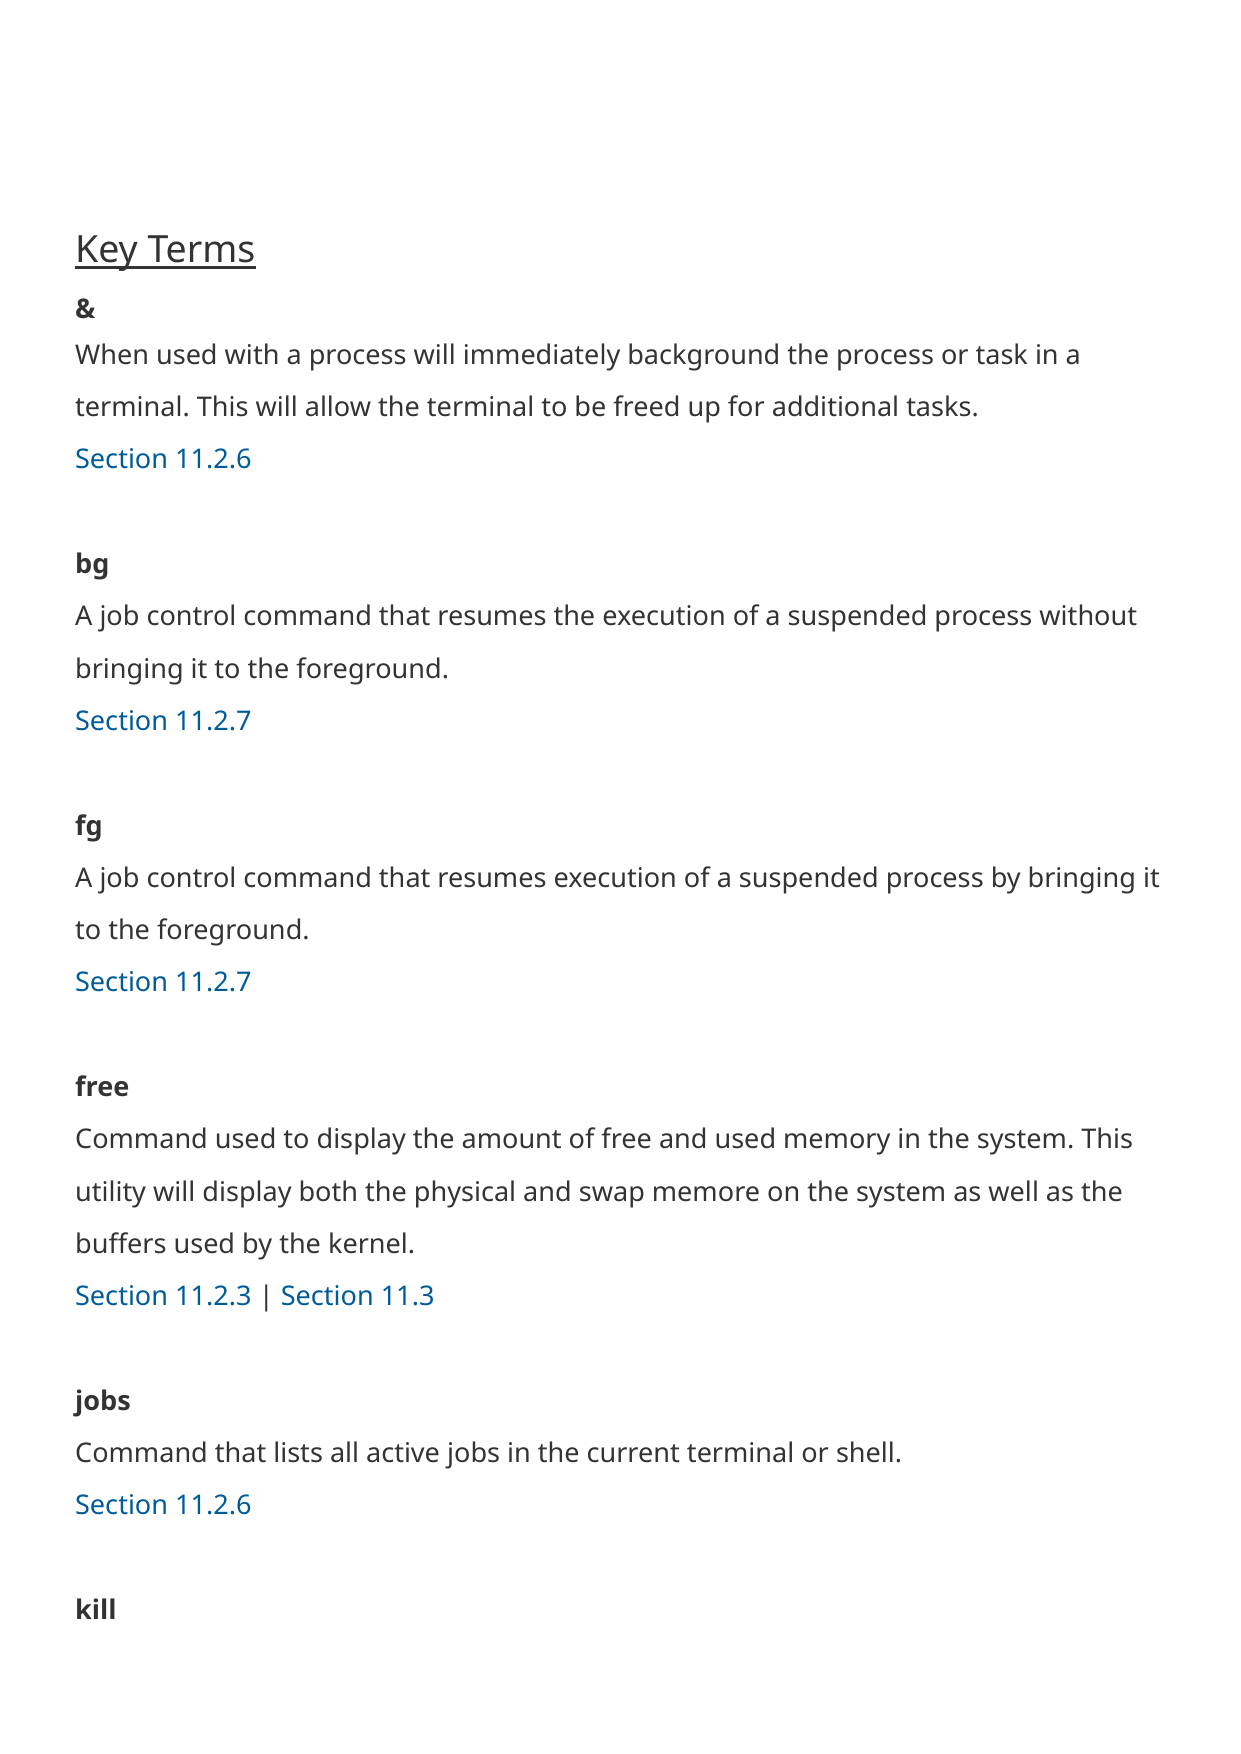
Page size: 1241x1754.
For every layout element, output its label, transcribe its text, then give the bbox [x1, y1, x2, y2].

list When used with a process will immediately background the process or task in a terminal. This will allow the terminal to be freed up for additional tasks. Section 11.2.6 [75, 335, 1165, 477]
subtitle fg [75, 806, 1165, 843]
subtitle & [75, 289, 1165, 326]
list A job control command that resumes execution of a suspended process by bringing it to the foreground. Section 11.2.7 [75, 858, 1165, 1000]
subtitle kill [75, 1590, 1165, 1627]
list Command that lists all active jobs in the current terminal or shell. Section 11.2.6 [75, 1433, 1165, 1523]
subtitle free [75, 1067, 1165, 1104]
subtitle bg [75, 544, 1165, 581]
list A job control command that resumes the execution of a suspended process without bringing it to the foreground. Section 11.2.7 [75, 597, 1165, 738]
subtitle jobs [75, 1381, 1165, 1418]
list Command used to display the amount of free and used memory in the system. This utility will display both the physical and swap memore on the system as well as the buffers used by the kernel. Section 11.2.3 | Section 11.3 [75, 1120, 1165, 1313]
text Key Terms [75, 223, 1165, 274]
